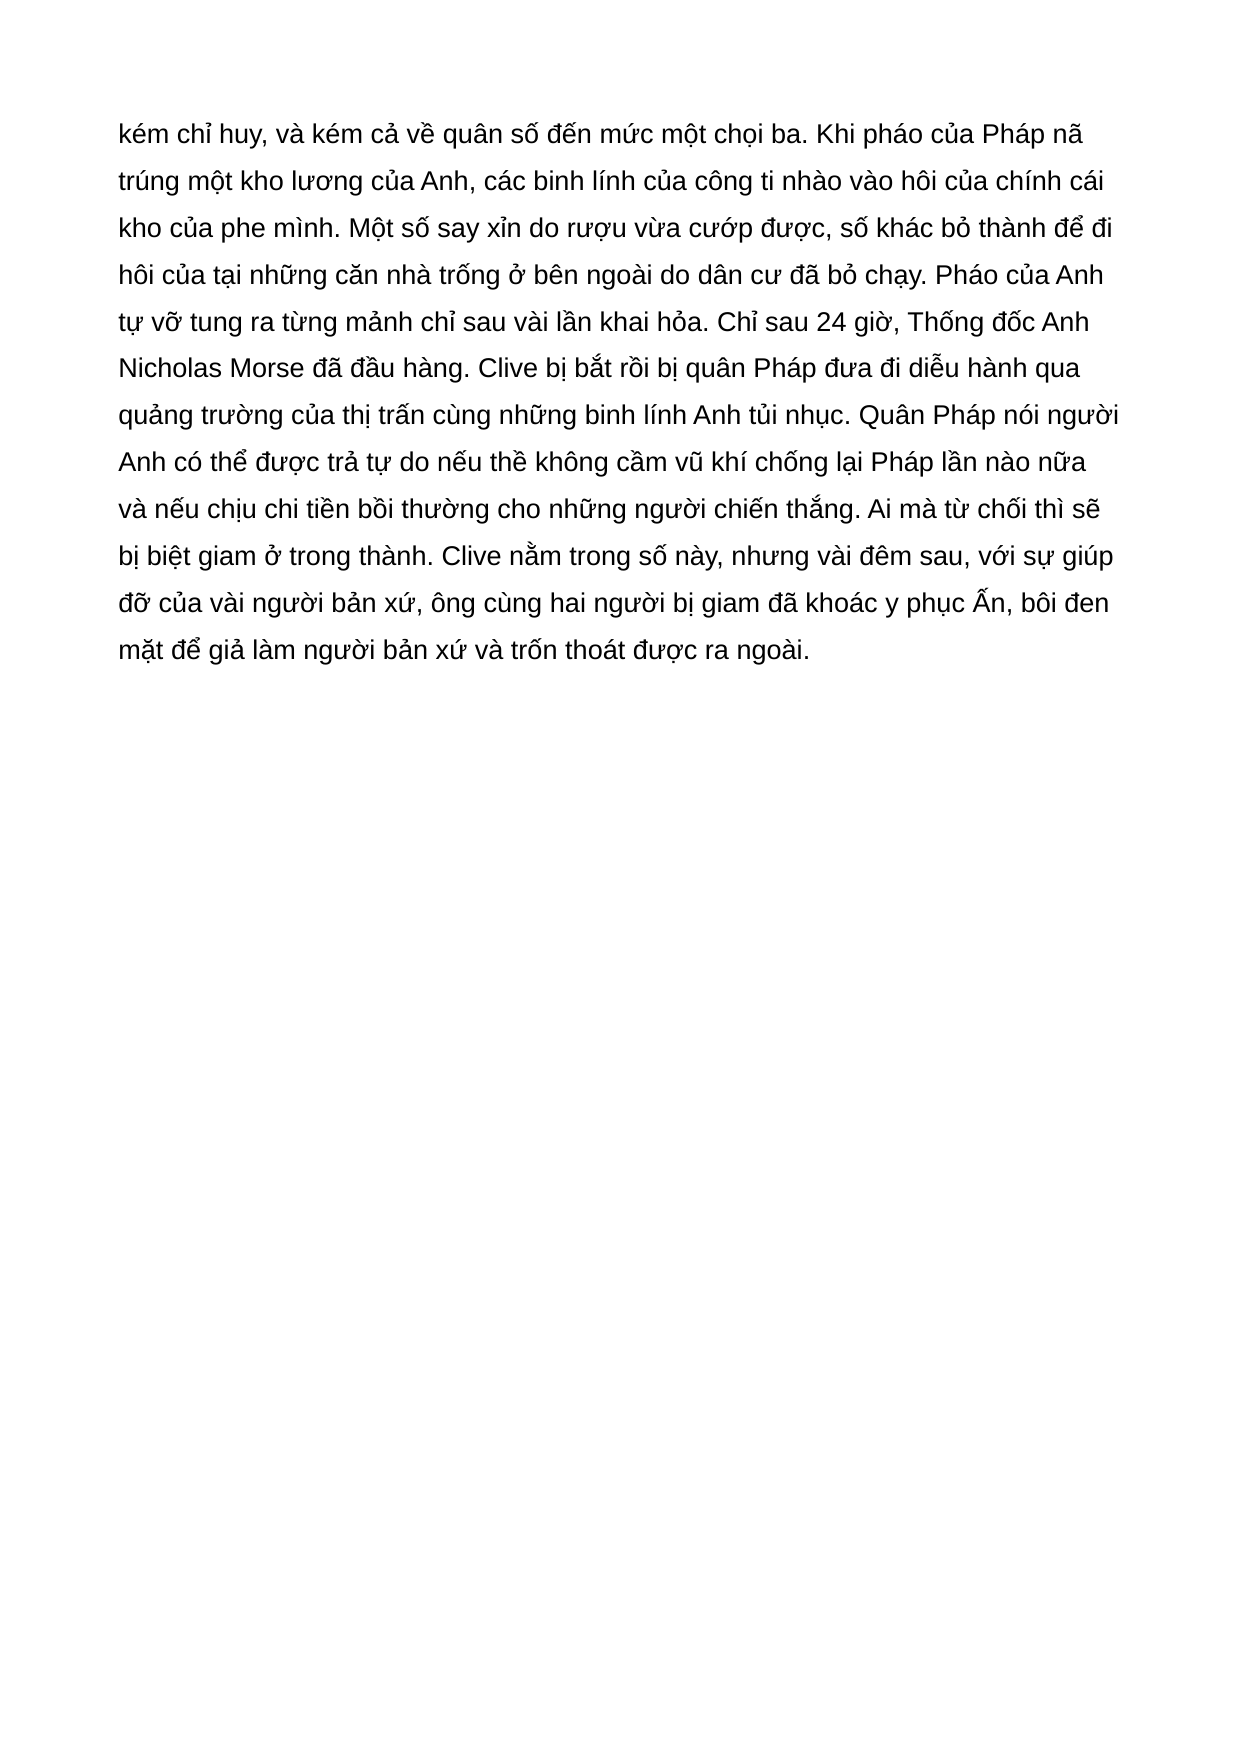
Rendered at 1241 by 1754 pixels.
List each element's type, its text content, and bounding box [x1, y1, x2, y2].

text kém chỉ huy, và kém cả về quân số đến mức một chọi ba. Khi pháo của Pháp nã trúng một kho lương của Anh, các binh lính của công ti nhào vào hôi của chính cái kho của phe mình. Một số say xỉn do rượu vừa cướp được, số khác bỏ thành để đi hôi của tại những căn nhà trống ở bên ngoài do dân cư đã bỏ chạy. Pháo của Anh tự vỡ tung ra từng mảnh chỉ sau vài lần khai hỏa. Chỉ sau 24 giờ, Thống đốc Anh Nicholas Morse đã đầu hàng. Clive bị bắt rồi bị quân Pháp đưa đi diễu hành qua quảng trường của thị trấn cùng những binh lính Anh tủi nhục. Quân Pháp nói người Anh có thể được trả tự do nếu thề không cầm vũ khí chống lại Pháp lần nào nữa và nếu chịu chi tiền bồi thường cho những người chiến thắng. Ai mà từ chối thì sẽ bị biệt giam ở trong thành. Clive nằm trong số này, nhưng vài đêm sau, với sự giúp đỡ của vài người bản xứ, ông cùng hai người bị giam đã khoác y phục Ấn, bôi đen mặt để giả làm người bản xứ và trốn thoát được ra ngoài. [118, 118, 1122, 665]
